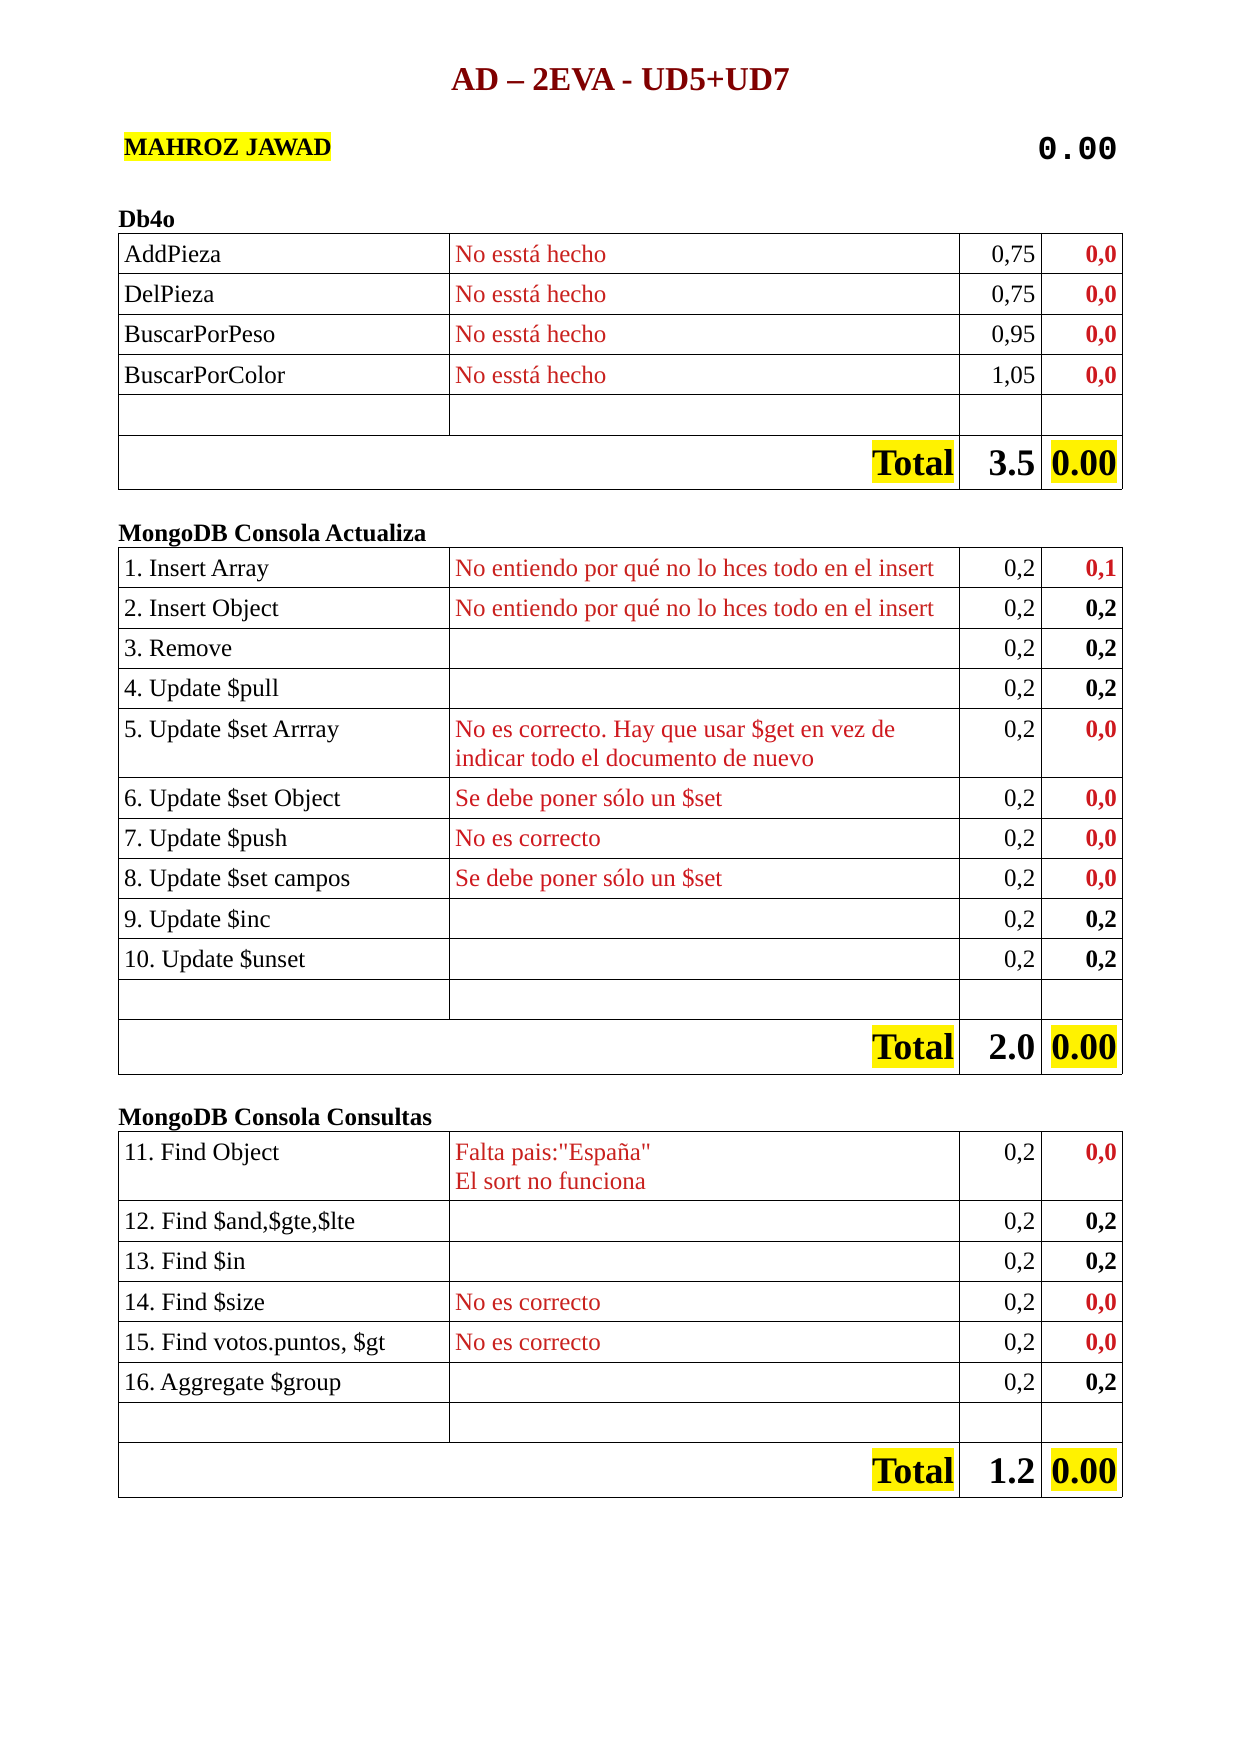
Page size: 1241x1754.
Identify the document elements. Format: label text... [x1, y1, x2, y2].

table_cell [960, 1403, 1041, 1442]
table_header 11. Find Object [119, 1132, 449, 1200]
table_cell 0,2 [1042, 1242, 1122, 1281]
table_cell No esstá hecho [450, 315, 959, 354]
table_cell Total [119, 1020, 959, 1074]
table_cell 0.60 [1042, 1443, 1122, 1497]
table_cell 0,0 [1042, 778, 1122, 817]
text MongoDB Consola Consultas [118, 1102, 1122, 1131]
table_cell 0,0 [1042, 355, 1122, 394]
table_cell 14. Find $size [119, 1282, 449, 1321]
table_cell 13. Find $in [119, 1242, 449, 1281]
table_cell 0,2 [1042, 1363, 1122, 1402]
table_header 1,70 [974, 126, 1123, 175]
table_cell [960, 395, 1041, 434]
table_cell 9. Update $inc [119, 899, 449, 938]
table_cell 0,0 [1042, 1322, 1122, 1362]
table_cell 2. Insert Object [119, 588, 449, 627]
table_cell Se debe poner sólo un $set [450, 778, 959, 817]
table_cell Se debe poner sólo un $set [450, 859, 959, 898]
table_cell 5. Update $set Arrray [119, 709, 449, 777]
table_cell 0,95 [960, 315, 1041, 354]
table_cell 2.0 [960, 1020, 1041, 1074]
table_cell Total [119, 436, 959, 489]
table_cell 7. Update $push [119, 819, 449, 858]
table_cell [1042, 980, 1122, 1019]
table_cell 6. Update $set Object [119, 778, 449, 817]
table_cell [960, 980, 1041, 1019]
table_header 0,1 [1042, 548, 1122, 587]
table_cell 3. Remove [119, 629, 449, 668]
table_cell No esstá hecho [450, 355, 959, 394]
table_cell [1042, 395, 1122, 434]
table_cell 1.2 [960, 1443, 1041, 1497]
table_cell No es correcto [450, 819, 959, 858]
table_cell 0,2 [960, 1363, 1041, 1402]
table_cell 0,2 [960, 1242, 1041, 1281]
table_cell 0,2 [960, 939, 1041, 979]
table_cell 16. Aggregate $group [119, 1363, 449, 1402]
table_cell 0,2 [1042, 588, 1122, 627]
table_cell 0,2 [960, 1201, 1041, 1241]
table_cell 0,2 [1042, 1201, 1122, 1241]
table_cell 0.00 [1042, 436, 1122, 489]
table_cell No es correcto. Hay que usar $get en vez de indicar todo el documento de nuevo [450, 709, 959, 777]
table_header 0,0 [1042, 1132, 1122, 1200]
table_cell [450, 1201, 959, 1241]
table_cell BuscarPorColor [119, 355, 449, 394]
table_cell 15. Find votos.puntos, $gt [119, 1322, 449, 1362]
table_cell 0,2 [960, 778, 1041, 817]
table_cell 0,2 [960, 819, 1041, 858]
table_cell [1042, 1403, 1122, 1442]
table_cell [119, 980, 449, 1019]
table_cell [450, 1242, 959, 1281]
table_cell No entiendo por qué no lo hces todo en el insert [450, 588, 959, 627]
table_header MAHROZ JAWAD [118, 126, 974, 175]
table_cell 0,2 [1042, 669, 1122, 708]
table_cell 0,2 [1042, 899, 1122, 938]
table_header 1. Insert Array [119, 548, 449, 587]
table_cell 0,2 [960, 669, 1041, 708]
table_cell 0,0 [1042, 709, 1122, 777]
table_cell [450, 939, 959, 979]
table_cell 0,75 [960, 274, 1041, 313]
table_header 0,75 [960, 234, 1041, 273]
table_header No esstá hecho [450, 234, 959, 273]
table_cell 0,2 [960, 899, 1041, 938]
table_cell 4. Update $pull [119, 669, 449, 708]
table_cell 1,05 [960, 355, 1041, 394]
table_cell [450, 899, 959, 938]
table_cell 0,2 [960, 859, 1041, 898]
table_cell 3.5 [960, 436, 1041, 489]
table_cell 0,2 [1042, 629, 1122, 668]
table_cell 0,2 [960, 629, 1041, 668]
table_header Falta pais:"España" El sort no funciona [450, 1132, 959, 1200]
table_cell 0,0 [1042, 819, 1122, 858]
text MongoDB Consola Actualiza [118, 518, 1122, 547]
table_cell 0,0 [1042, 274, 1122, 313]
text AD – 2EVA - UD5+UD7 [118, 59, 1122, 97]
table_cell [450, 1403, 959, 1442]
table_cell 0,0 [1042, 1282, 1122, 1321]
table_cell DelPieza [119, 274, 449, 313]
table_cell [119, 1403, 449, 1442]
table_header AddPieza [119, 234, 449, 273]
table_cell 12. Find $and,$gte,$lte [119, 1201, 449, 1241]
table_header No entiendo por qué no lo hces todo en el insert [450, 548, 959, 587]
table_cell 0,0 [1042, 315, 1122, 354]
table_cell BuscarPorPeso [119, 315, 449, 354]
table_cell 1.10 [1042, 1020, 1122, 1074]
table_cell 0,2 [1042, 939, 1122, 979]
table_cell No es correcto [450, 1322, 959, 1362]
table_cell No es correcto [450, 1282, 959, 1321]
table_cell Total [119, 1443, 959, 1497]
table_cell 0,2 [960, 588, 1041, 627]
table_cell 10. Update $unset [119, 939, 449, 979]
text Db4o [118, 204, 1122, 233]
table_cell [450, 629, 959, 668]
table_cell [450, 980, 959, 1019]
table_cell 8. Update $set campos [119, 859, 449, 898]
table_header 0,0 [1042, 234, 1122, 273]
table_cell [450, 669, 959, 708]
table_cell 0,2 [960, 1322, 1041, 1362]
table_cell No esstá hecho [450, 274, 959, 313]
table_header 0,2 [960, 1132, 1041, 1200]
table_cell 0,2 [960, 1282, 1041, 1321]
table_cell 0,0 [1042, 859, 1122, 898]
table_cell [119, 395, 449, 434]
table_cell 0,2 [960, 709, 1041, 777]
table_cell [450, 1363, 959, 1402]
table_cell [450, 395, 959, 434]
table_header 0,2 [960, 548, 1041, 587]
